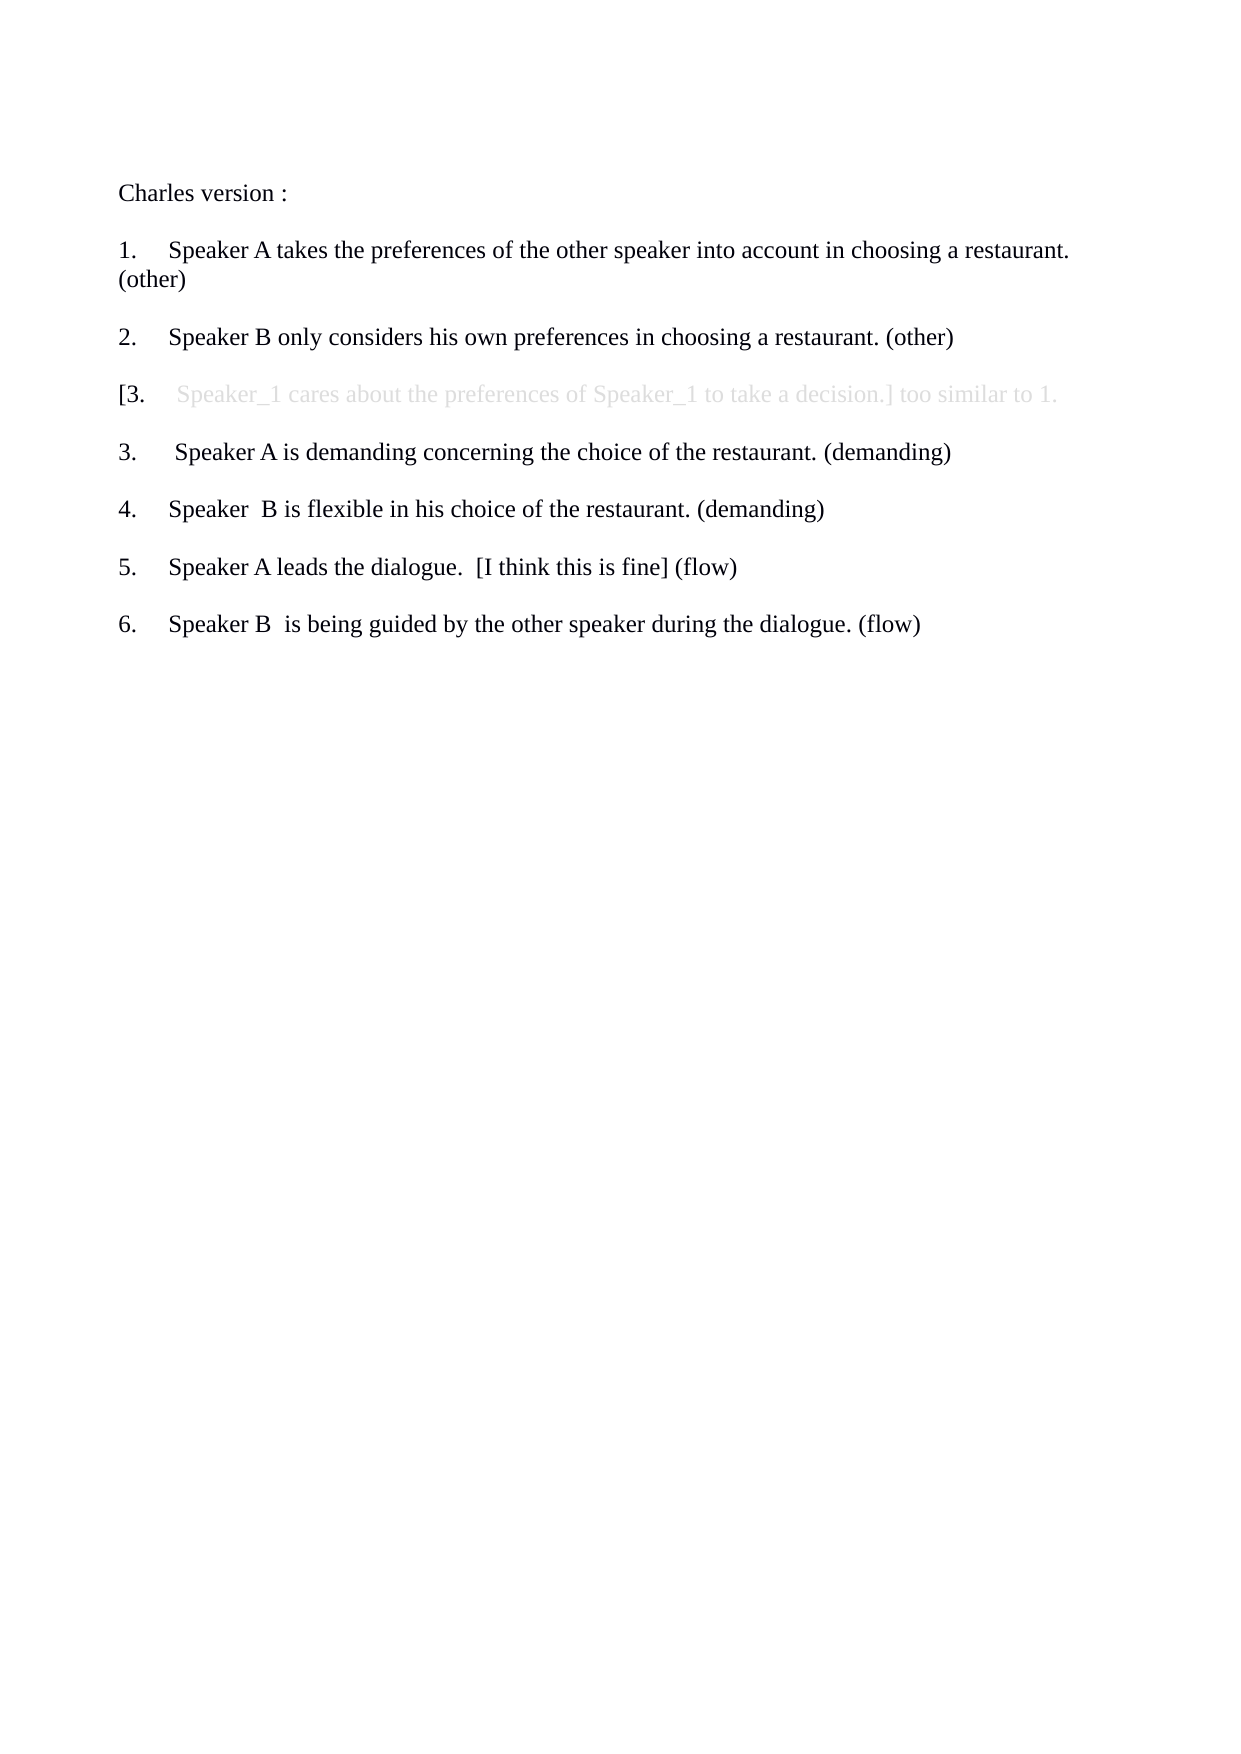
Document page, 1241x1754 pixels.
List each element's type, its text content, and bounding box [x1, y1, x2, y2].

text Charles version : [118, 178, 1122, 207]
text 1. Speaker A takes the preferences of the other speaker into account in choosing a restaurant. (other) 2. Speaker B only considers his own preferences in choosing a restaurant. (other) [3. Speaker_1 cares about the preferences of Speaker_1 to take a decision.] too similar to 1. 3. Speaker A is demanding concerning the choice of the restaurant. (demanding) 4. Speaker B is flexible in his choice of the restaurant. (demanding) 5. Speaker A leads the dialogue. [I think this is fine] (flow) 6. Speaker B is being guided by the other speaker during the dialogue. (flow) [118, 236, 1122, 638]
